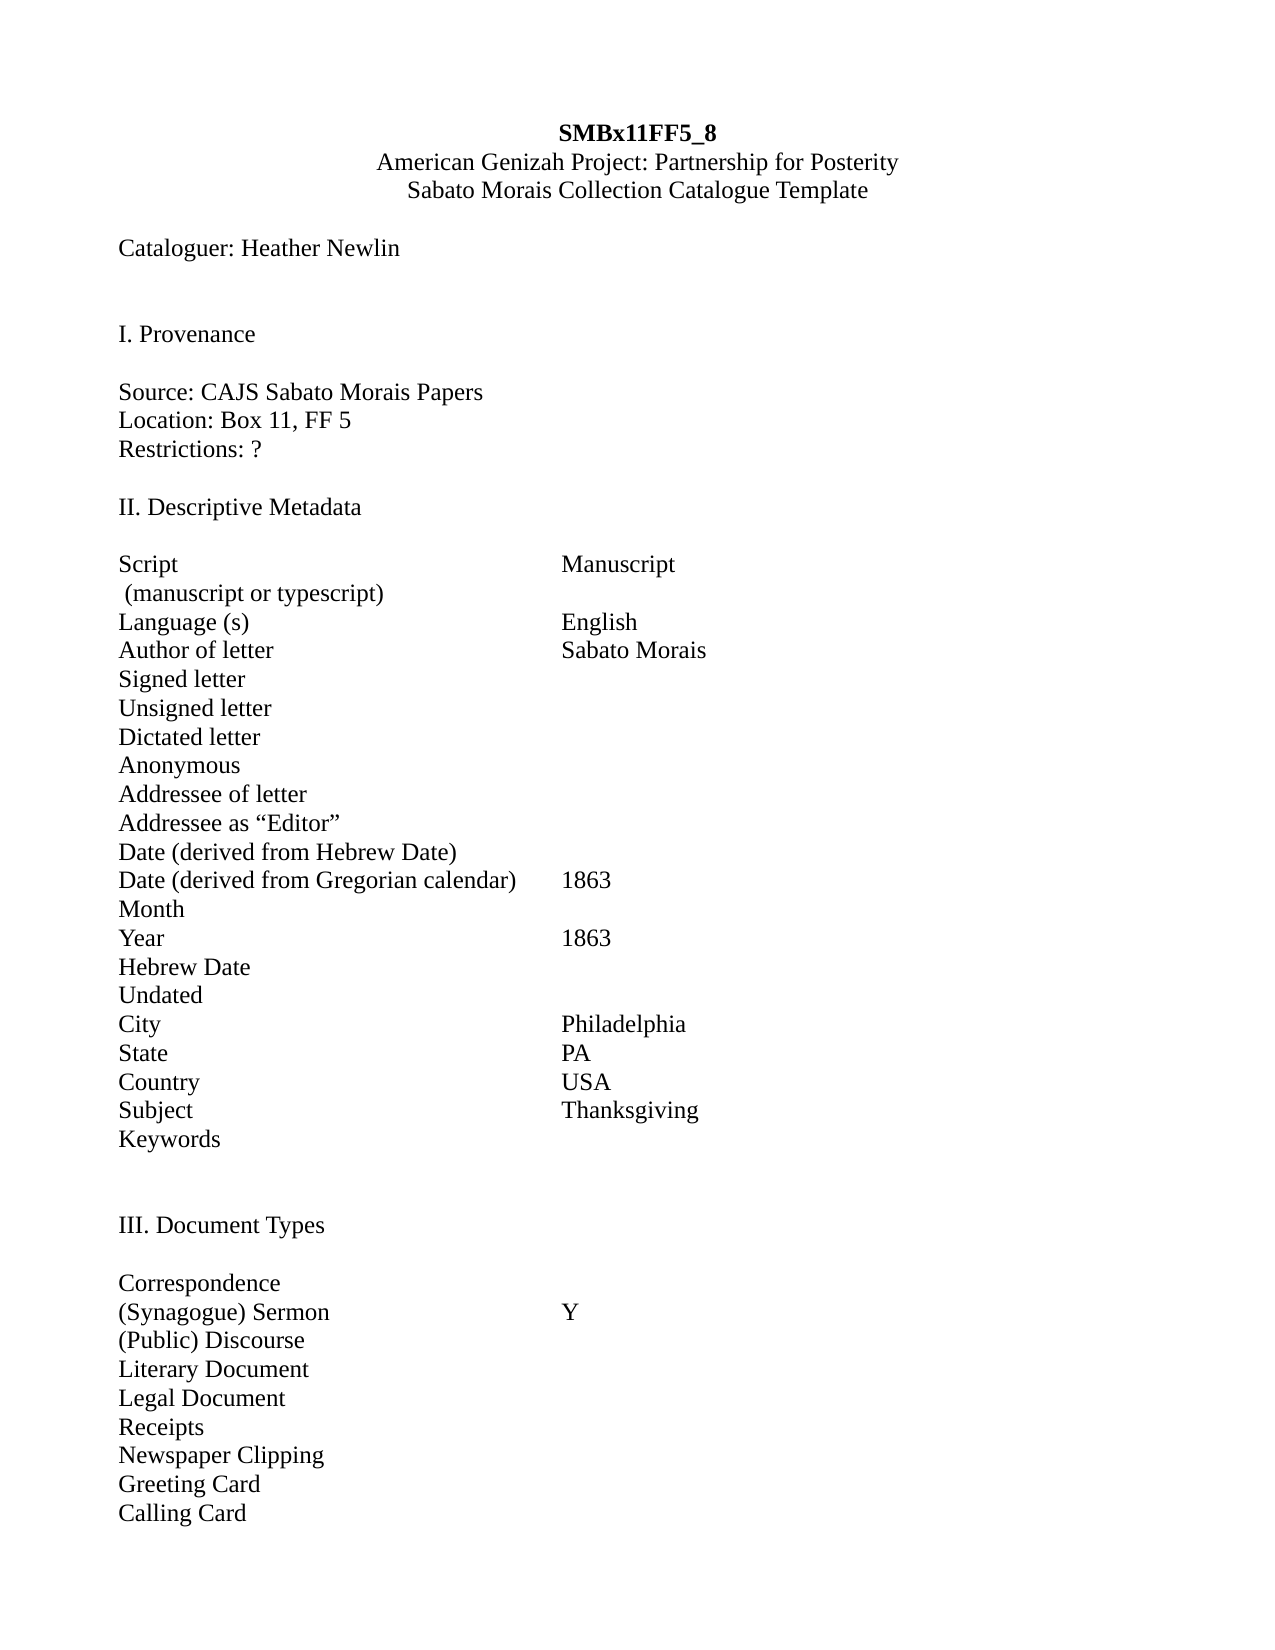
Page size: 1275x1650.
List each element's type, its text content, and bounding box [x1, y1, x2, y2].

text Author of letter Sabato Morais [118, 636, 1157, 664]
text (Public) Discourse [118, 1326, 1157, 1354]
text Source: CAJS Sabato Morais Papers [118, 377, 1157, 406]
text Date (derived from Gregorian calendar) 1863 [118, 866, 1157, 894]
text Correspondence [118, 1268, 1157, 1297]
text State PA [118, 1038, 1157, 1067]
text Calling Card [118, 1498, 1157, 1527]
text Hebrew Date [118, 952, 1157, 981]
text III. Document Types [118, 1211, 1157, 1239]
text Unsigned letter [118, 693, 1157, 722]
text Newspaper Clipping [118, 1441, 1157, 1469]
text Legal Document [118, 1383, 1157, 1412]
text Location: Box 11, FF 5 [118, 406, 1157, 434]
text Addressee of letter [118, 779, 1157, 808]
text II. Descriptive Metadata [118, 492, 1157, 521]
text Date (derived from Hebrew Date) [118, 837, 1157, 866]
text Year 1863 [118, 923, 1157, 952]
text Country USA [118, 1067, 1157, 1096]
text Anonymous [118, 751, 1157, 779]
text SMBx11FF5_8 [118, 118, 1157, 147]
text Dictated letter [118, 722, 1157, 751]
text Month [118, 894, 1157, 923]
text Keywords [118, 1124, 1157, 1153]
text Undated [118, 981, 1157, 1009]
text City Philadelphia [118, 1009, 1157, 1038]
text Subject Thanksgiving [118, 1096, 1157, 1124]
text Script Manuscript [118, 549, 1157, 578]
text Restrictions: ? [118, 434, 1157, 463]
text Addressee as “Editor” [118, 808, 1157, 837]
text (Synagogue) Sermon Y [118, 1297, 1157, 1326]
text (manuscript or typescript) [118, 578, 1157, 607]
text Language (s) English [118, 607, 1157, 636]
text Literary Document [118, 1354, 1157, 1383]
text Greeting Card [118, 1469, 1157, 1498]
text Sabato Morais Collection Catalogue Template [118, 176, 1157, 204]
text Cataloguer: Heather Newlin [118, 233, 1157, 262]
text American Genizah Project: Partnership for Posterity [118, 147, 1157, 176]
text Signed letter [118, 664, 1157, 693]
text I. Provenance [118, 319, 1157, 348]
text Receipts [118, 1412, 1157, 1441]
